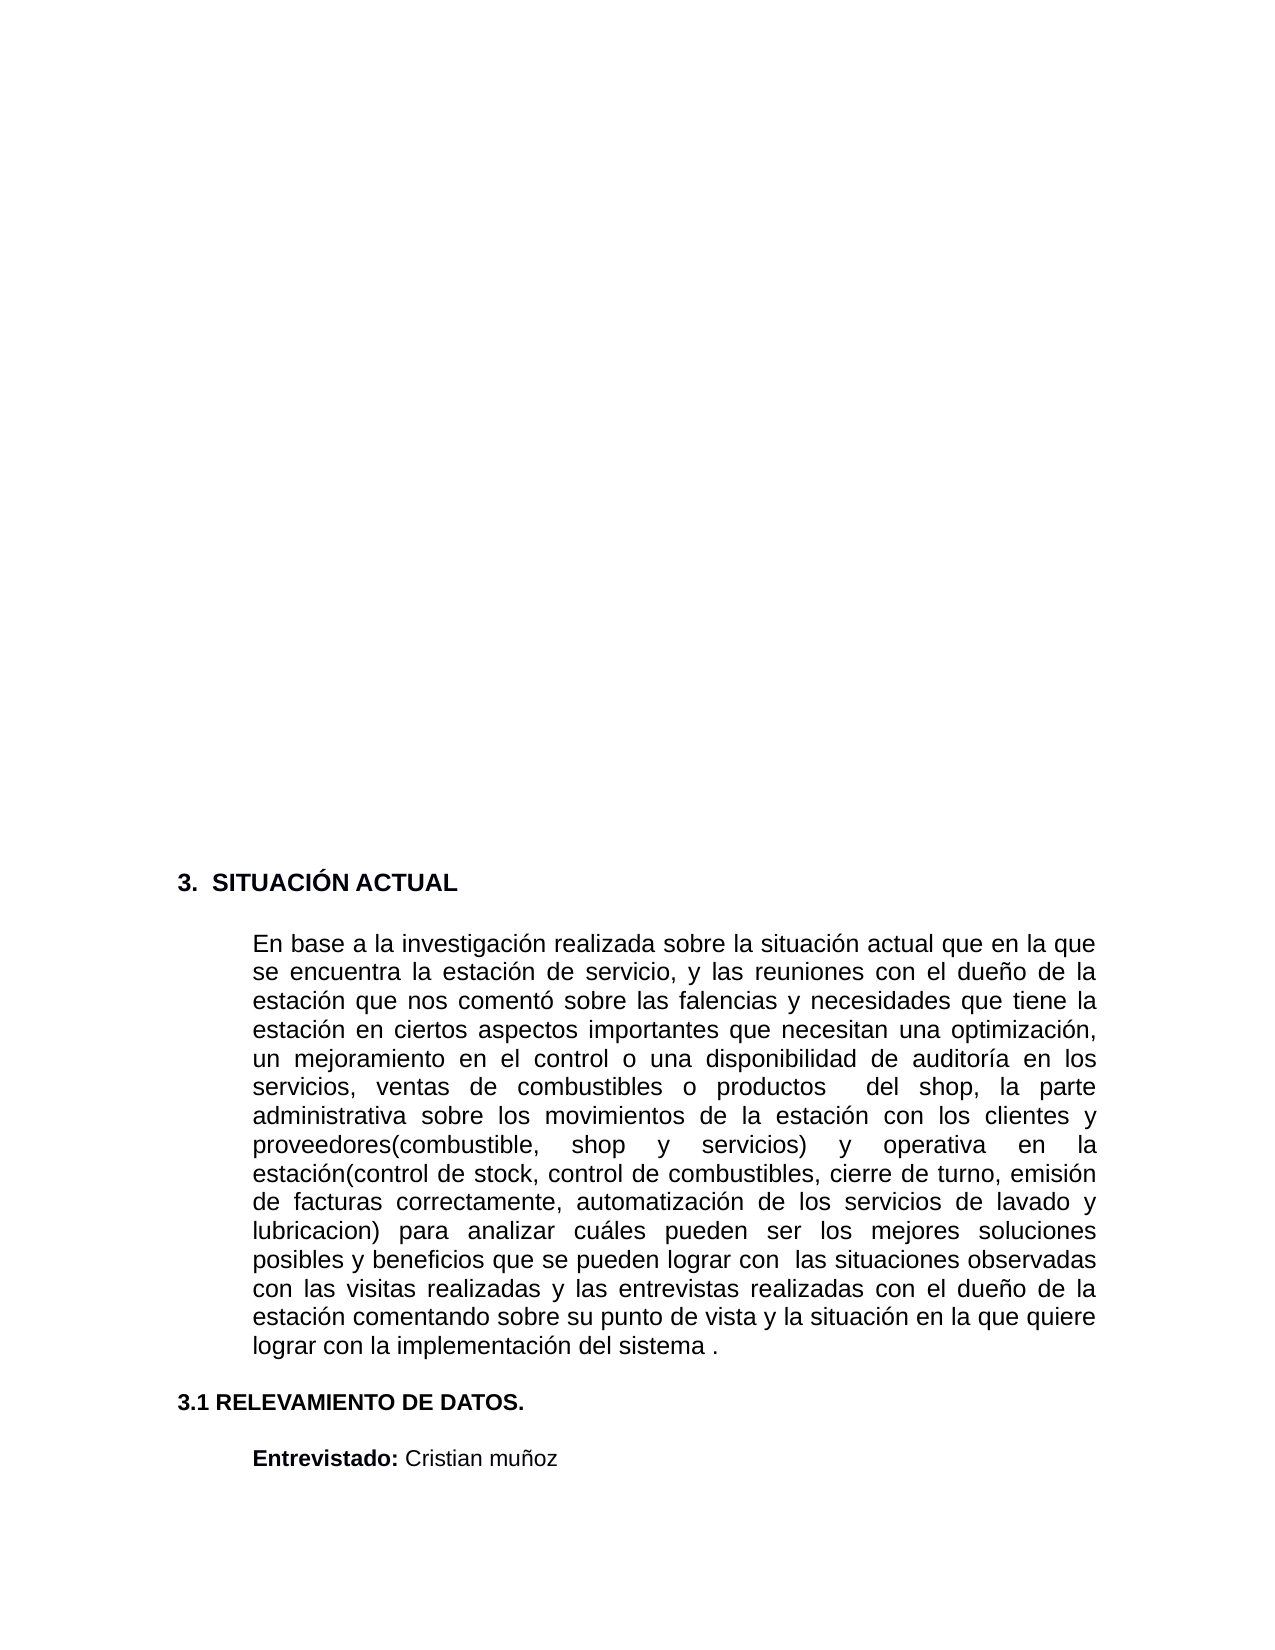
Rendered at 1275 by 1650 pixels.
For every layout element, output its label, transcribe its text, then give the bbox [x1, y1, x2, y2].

text 3.1 RELEVAMIENTO DE DATOS. [177, 1388, 1098, 1416]
text Entrevistado: Cristian muñoz [252, 1443, 1098, 1471]
text En base a la investigación realizada sobre la situación actual que en la que se encuentra la estación de servicio, y las reuniones con el dueño de la estación que nos comentó sobre las falencias y necesidades que tiene la estación en ciertos aspectos importantes que necesitan una optimización, un mejoramiento en el control o una disponibilidad de auditoría en los servicios, ventas de combustibles o productos del shop, la parte administrativa sobre los movimientos de la estación con los clientes y proveedores(combustible, shop y servicios) y operativa en la estación(control de stock, control de combustibles, cierre de turno, emisión de facturas correctamente, automatización de los servicios de lavado y lubricacion) para analizar cuáles pueden ser los mejores soluciones posibles y beneficios que se pueden lograr con las situaciones observadas con las visitas realizadas y las entrevistas realizadas con el dueño de la estación comentando sobre su punto de vista y la situación en la que quiere lograr con la implementación del sistema . [252, 929, 1098, 1360]
text 3. SITUACIÓN ACTUAL [177, 868, 1098, 897]
